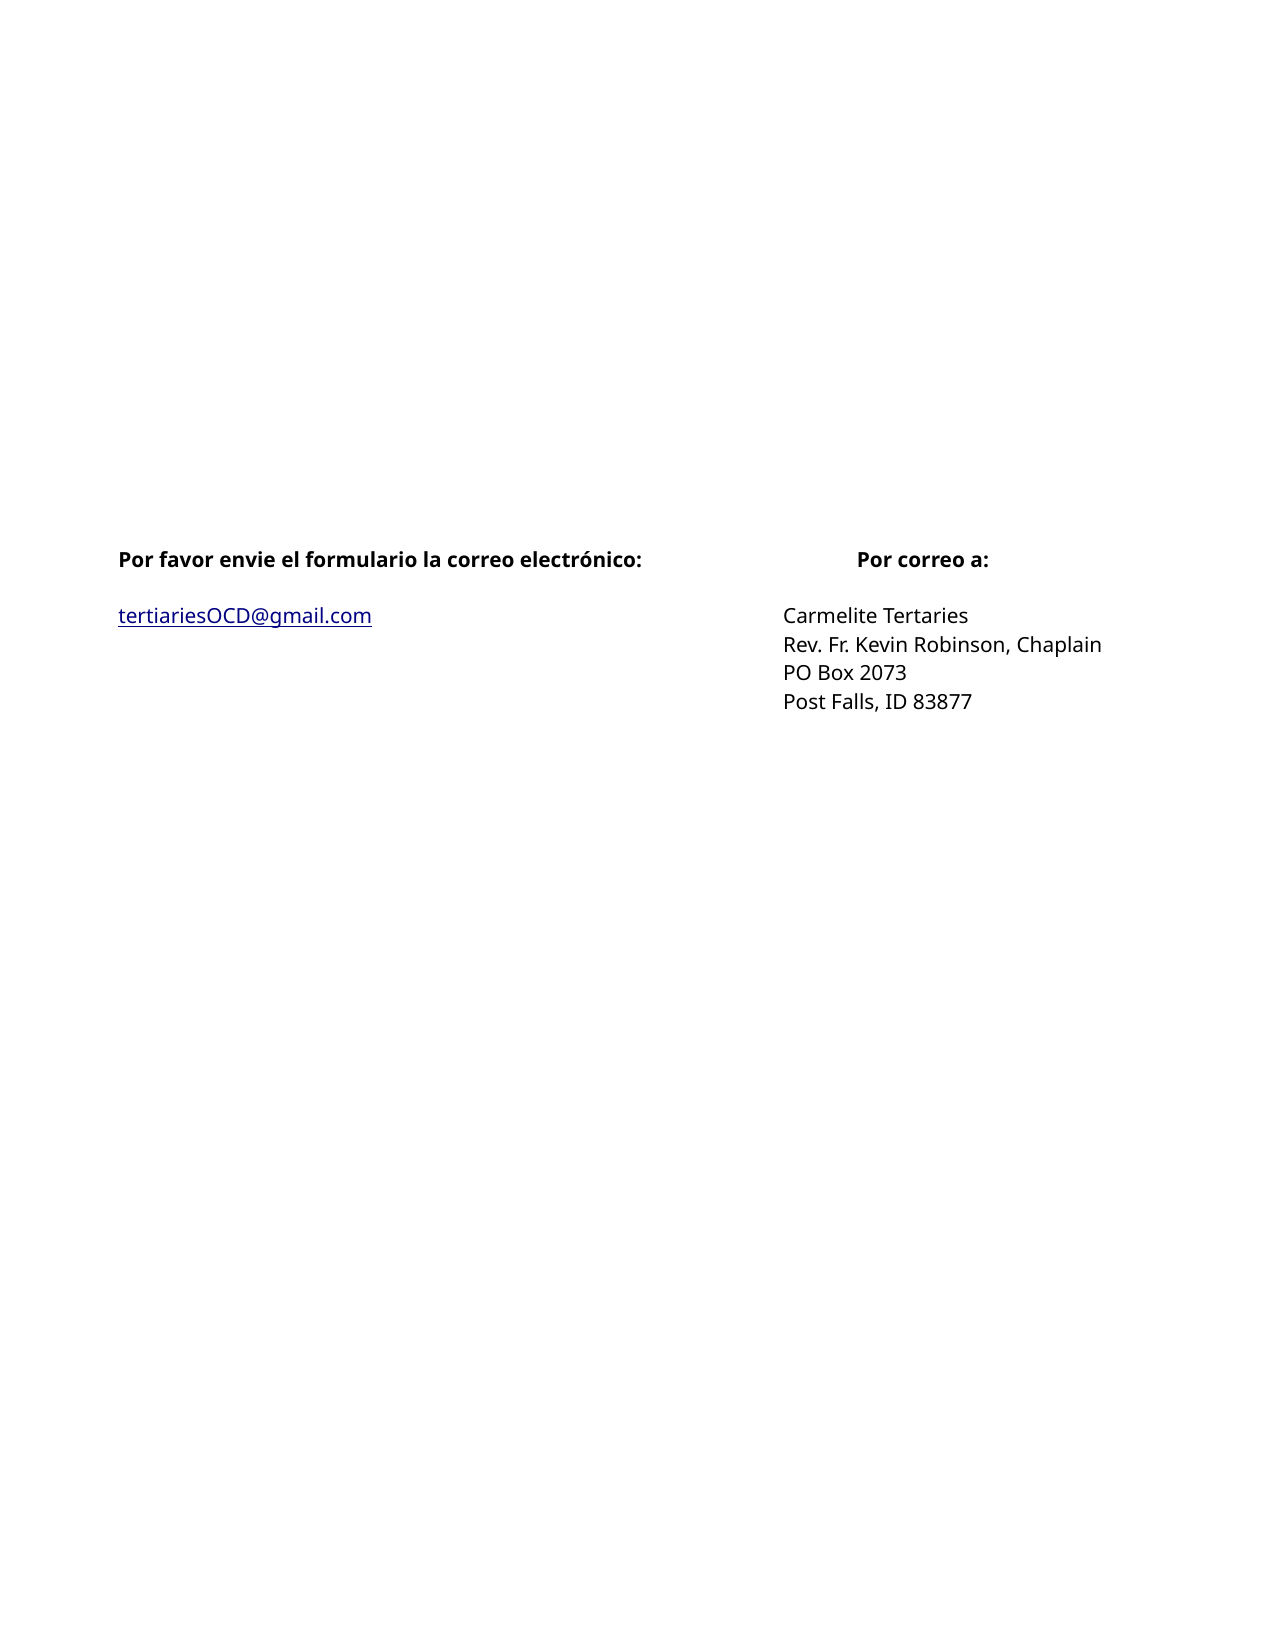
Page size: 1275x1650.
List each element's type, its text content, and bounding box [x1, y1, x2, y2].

text Rev. Fr. Kevin Robinson, Chaplain [118, 630, 1157, 658]
text Por favor envie el formulario la correo electrónico: Por correo a: [118, 545, 1157, 573]
text PO Box 2073 [118, 658, 1157, 687]
text tertiariesOCD@gmail.com Carmelite Tertaries [118, 602, 1157, 630]
text Post Falls, ID 83877 [118, 687, 1157, 715]
